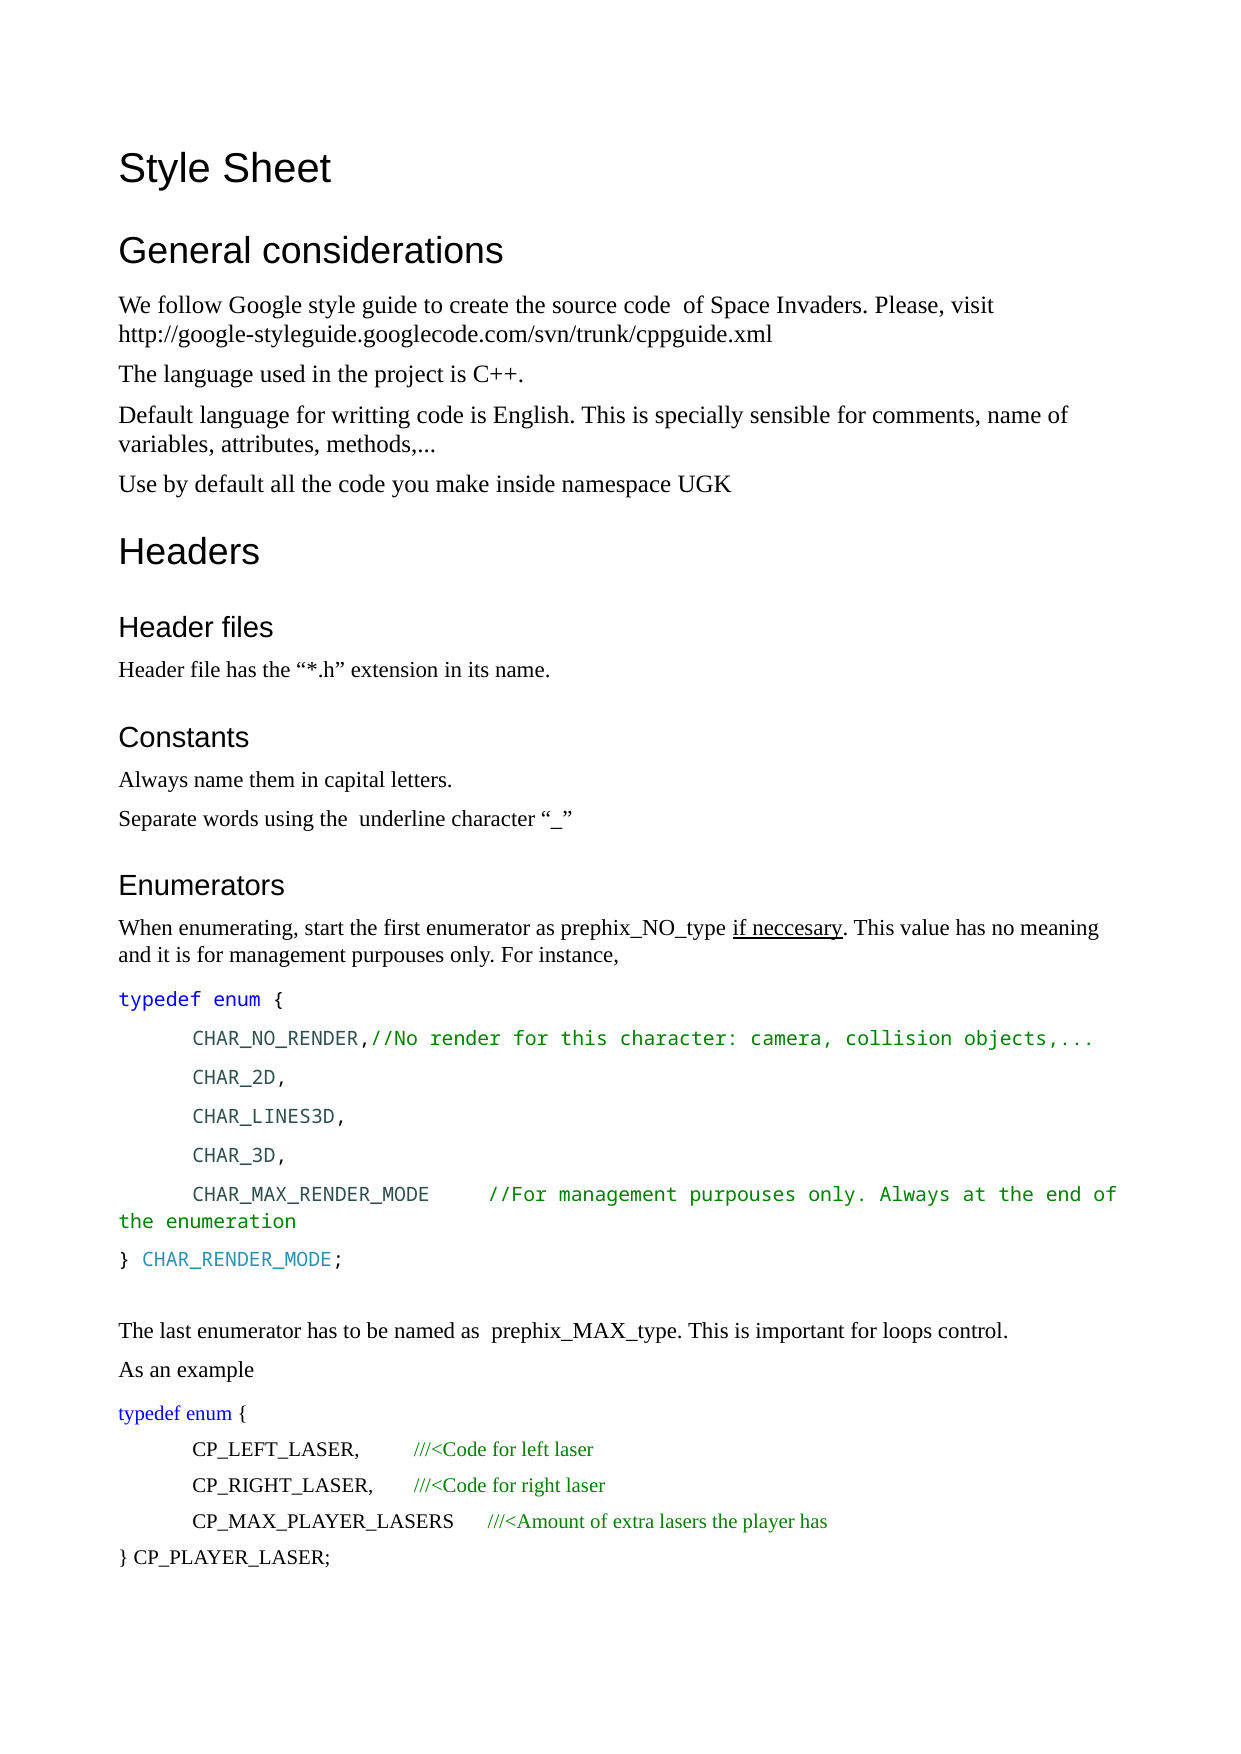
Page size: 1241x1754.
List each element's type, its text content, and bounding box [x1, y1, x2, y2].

subtitle Headers [118, 529, 1122, 572]
subtitle Enumerators [118, 868, 1122, 902]
text When enumerating, start the first enumerator as prephix_NO_type if neccesary. This value has no meaning and it is for management purpouses only. For instance, [118, 914, 1122, 967]
text CP_RIGHT_LASER, ///<Code for right laser [118, 1473, 1122, 1497]
text CHAR_3D, [118, 1141, 1122, 1168]
subtitle Style Sheet [118, 143, 1122, 191]
text CP_MAX_PLAYER_LASERS ///<Amount of extra lasers the player has [118, 1509, 1122, 1533]
subtitle Header files [118, 610, 1122, 643]
text Use by default all the code you make inside namespace UGK [118, 469, 1122, 498]
text Header file has the “*.h” extension in its name. [118, 656, 1122, 682]
text Separate words using the underline character “_” [118, 804, 1122, 831]
text CHAR_MAX_RENDER_MODE //For management purpouses only. Always at the end of the enumeration [118, 1180, 1122, 1234]
text typedef enum { [118, 986, 1122, 1013]
text Default language for writting code is English. This is specially sensible for comments, name of variables, attributes, methods,... [118, 400, 1122, 458]
text Always name them in capital letters. [118, 766, 1122, 792]
text The last enumerator has to be named as prephix_MAX_type. This is important for loops control. [118, 1317, 1122, 1344]
subtitle General considerations [118, 228, 1122, 272]
text We follow Google style guide to create the source code of Space Invaders. Please, visit http://google-styleguide.googlecode.com/svn/trunk/cppguide.xml [118, 290, 1122, 348]
text } CHAR_RENDER_MODE; [118, 1246, 1122, 1273]
text } CP_PLAYER_LASER; [118, 1545, 1122, 1569]
text CHAR_NO_RENDER,//No render for this character: camera, collision objects,... [118, 1024, 1122, 1051]
subtitle Constants [118, 720, 1122, 753]
text typedef enum { [118, 1401, 1122, 1425]
text CHAR_LINES3D, [118, 1102, 1122, 1129]
text CP_LEFT_LASER, ///<Code for left laser [118, 1437, 1122, 1461]
text As an example [118, 1356, 1122, 1383]
text CHAR_2D, [118, 1063, 1122, 1090]
text The language used in the project is C++. [118, 359, 1122, 388]
